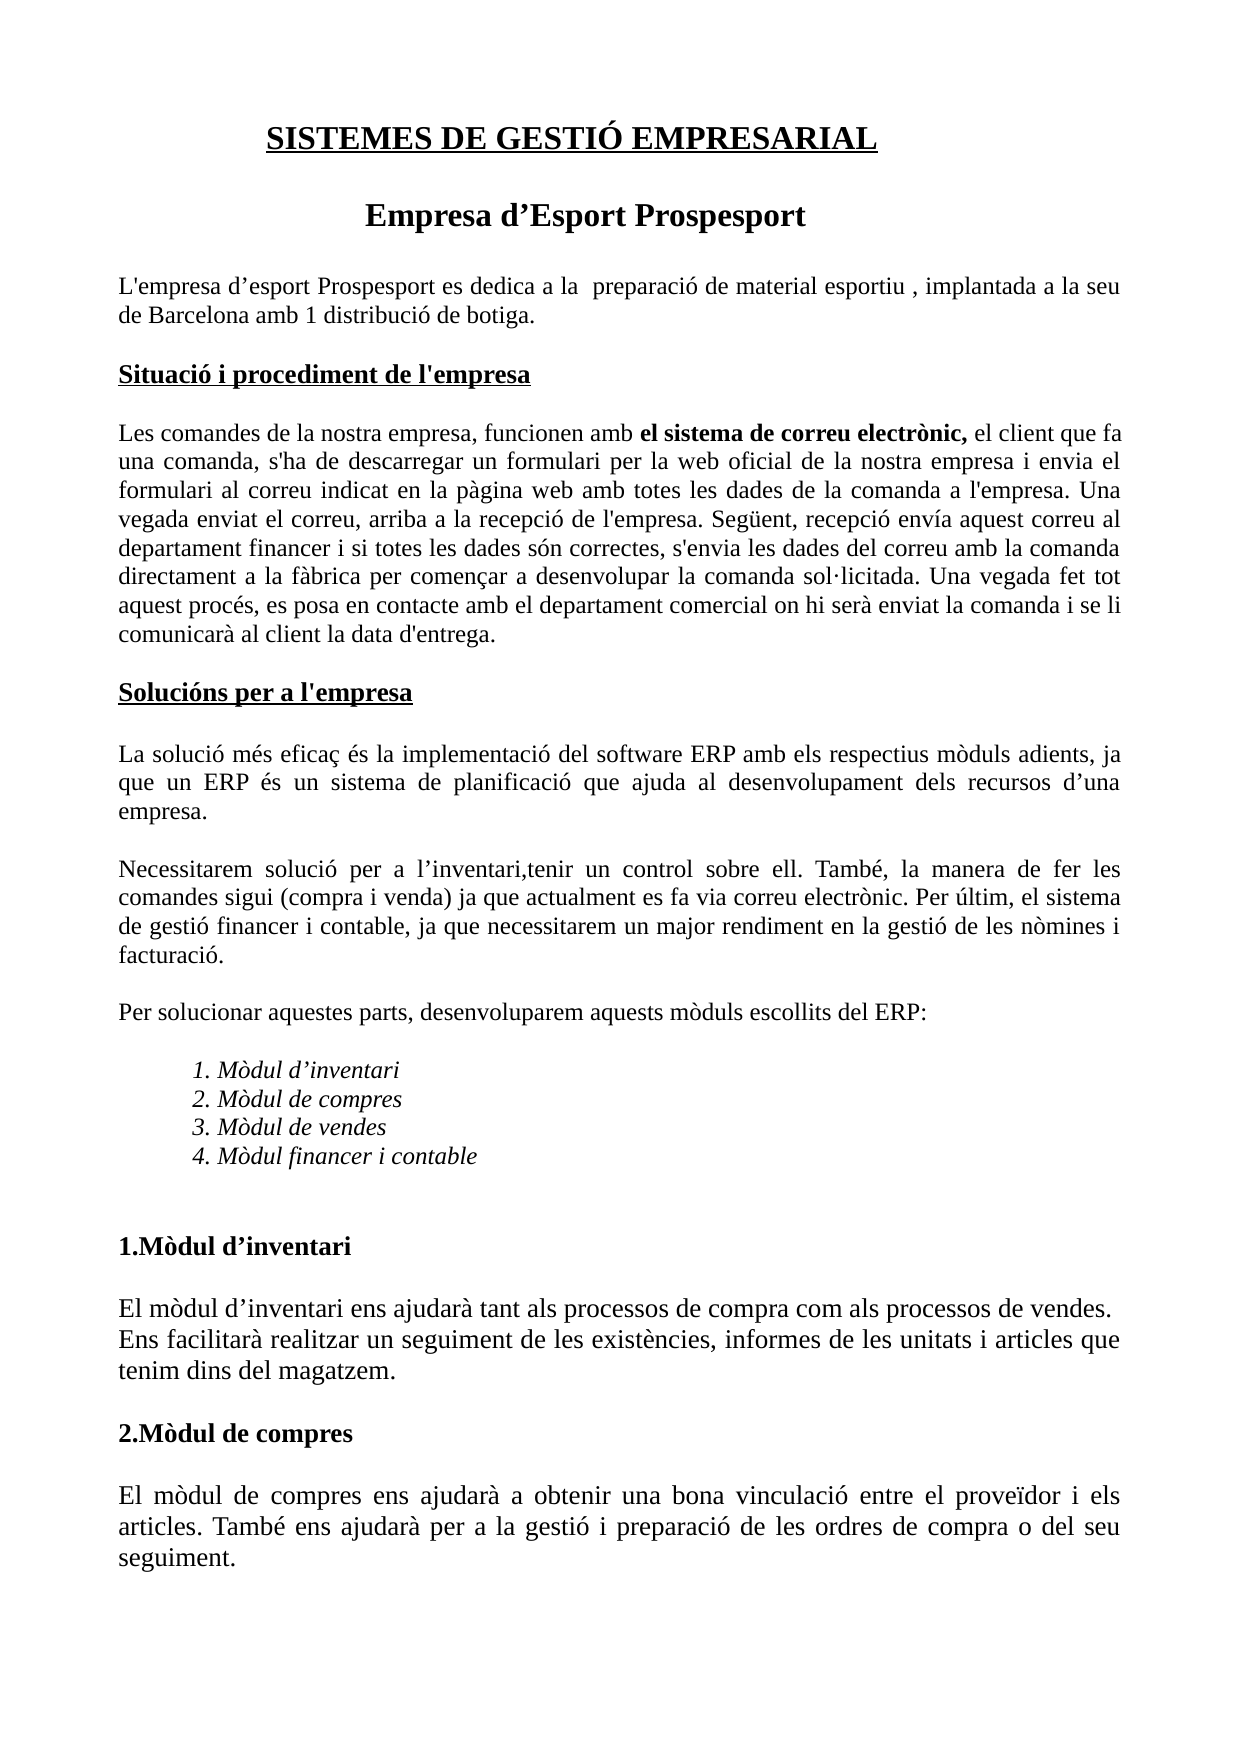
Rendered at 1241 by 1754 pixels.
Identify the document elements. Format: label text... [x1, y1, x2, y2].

text El mòdul de compres ens ajudarà a obtenir una bona vinculació entre el proveïdor i els articles. També ens ajudarà per a la gestió i preparació de les ordres de compra o del seu seguiment. [118, 1479, 1122, 1572]
text 3. Mòdul de vendes [118, 1112, 1122, 1141]
text 2.Mòdul de compres [118, 1417, 1122, 1448]
text L'empresa d’esport Prospesport es dedica a la preparació de material esportiu , implantada a la seu de Barcelona amb 1 distribució de botiga. [118, 271, 1122, 329]
text La solució més eficaç és la implementació del software ERP amb els respectius mòduls adients, ja que un ERP és un sistema de planificació que ajuda al desenvolupament dels recursos d’una empresa. [118, 739, 1122, 825]
text Les comandes de la nostra empresa, funcionen amb el sistema de correu electrònic, el client que fa una comanda, s'ha de descarregar un formulari per la web oficial de la nostra empresa i envia el formulari al correu indicat en la pàgina web amb totes les dades de la comanda a l'empresa. Una vegada enviat el correu, arriba a la recepció de l'empresa. Següent, recepció envía aquest correu al departament financer i si totes les dades són correctes, s'envia les dades del correu amb la comanda directament a la fàbrica per començar a desenvolupar la comanda sol·licitada. Una vegada fet tot aquest procés, es posa en contacte amb el departament comercial on hi serà enviat la comanda i se li comunicarà al client la data d'entrega. [118, 418, 1122, 648]
text Empresa d’Esport Prospesport [118, 195, 1122, 233]
text 2. Mòdul de compres [118, 1084, 1122, 1112]
text Ens facilitarà realitzar un seguiment de les existències, informes de les unitats i articles que tenim dins del magatzem. [118, 1323, 1122, 1386]
text Per solucionar aquestes parts, desenvoluparem aquests mòduls escollits del ERP: [118, 997, 1122, 1026]
text 1. Mòdul d’inventari [118, 1055, 1122, 1084]
text Situació i procediment de l'empresa [118, 358, 1122, 389]
text El mòdul d’inventari ens ajudarà tant als processos de compra com als processos de vendes. [118, 1292, 1122, 1323]
text Necessitarem solució per a l’inventari,tenir un control sobre ell. També, la manera de fer les comandes sigui (compra i venda) ja que actualment es fa via correu electrònic. Per últim, el sistema de gestió financer i contable, ja que necessitarem un major rendiment en la gestió de les nòmines i facturació. [118, 854, 1122, 969]
text 4. Mòdul financer i contable [118, 1141, 1122, 1170]
text SISTEMES DE GESTIÓ EMPRESARIAL [118, 118, 1122, 156]
text 1.Mòdul d’inventari [118, 1230, 1122, 1261]
text Solucións per a l'empresa [118, 676, 1122, 707]
